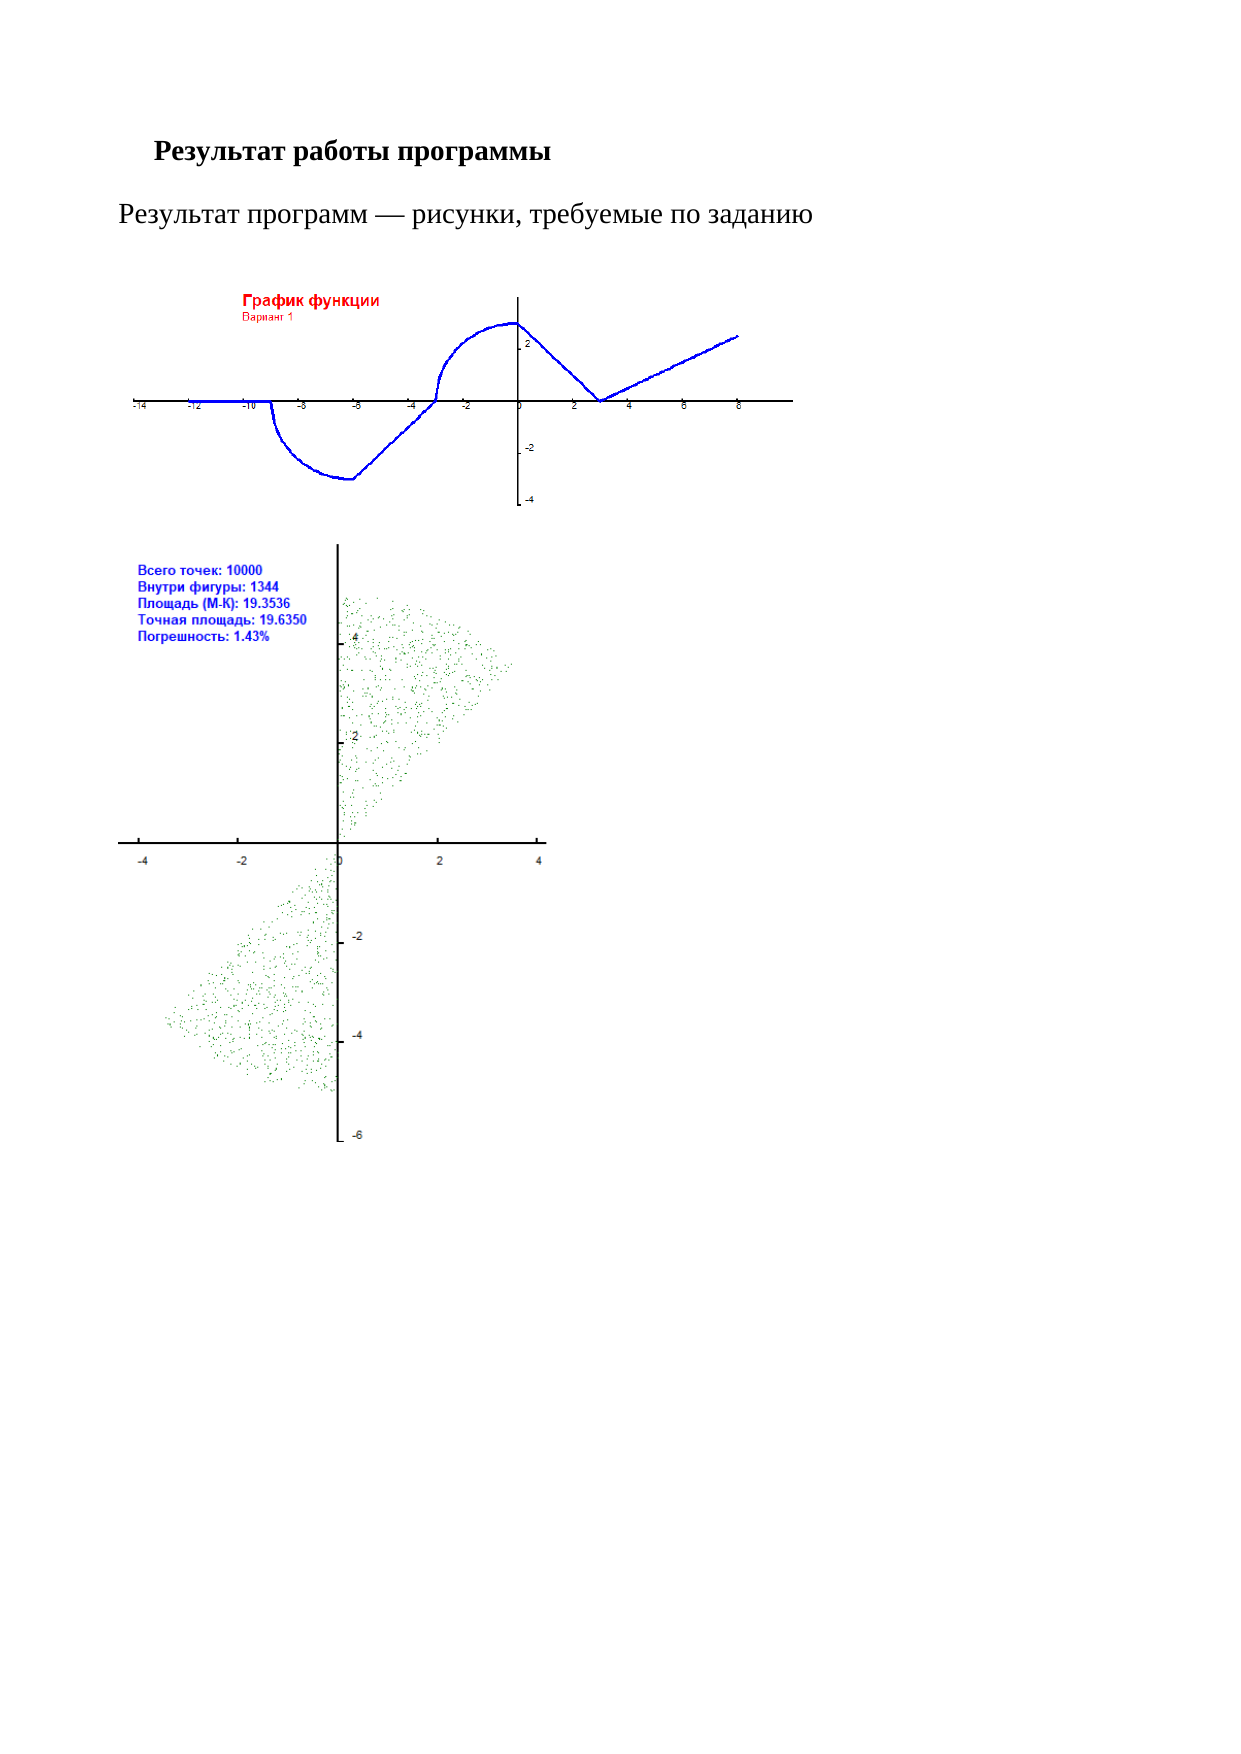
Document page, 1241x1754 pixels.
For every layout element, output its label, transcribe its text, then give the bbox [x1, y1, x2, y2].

text Результат программ — рисунки, требуемые по заданию [118, 196, 1181, 230]
subtitle Результат работы программы [118, 133, 1181, 167]
